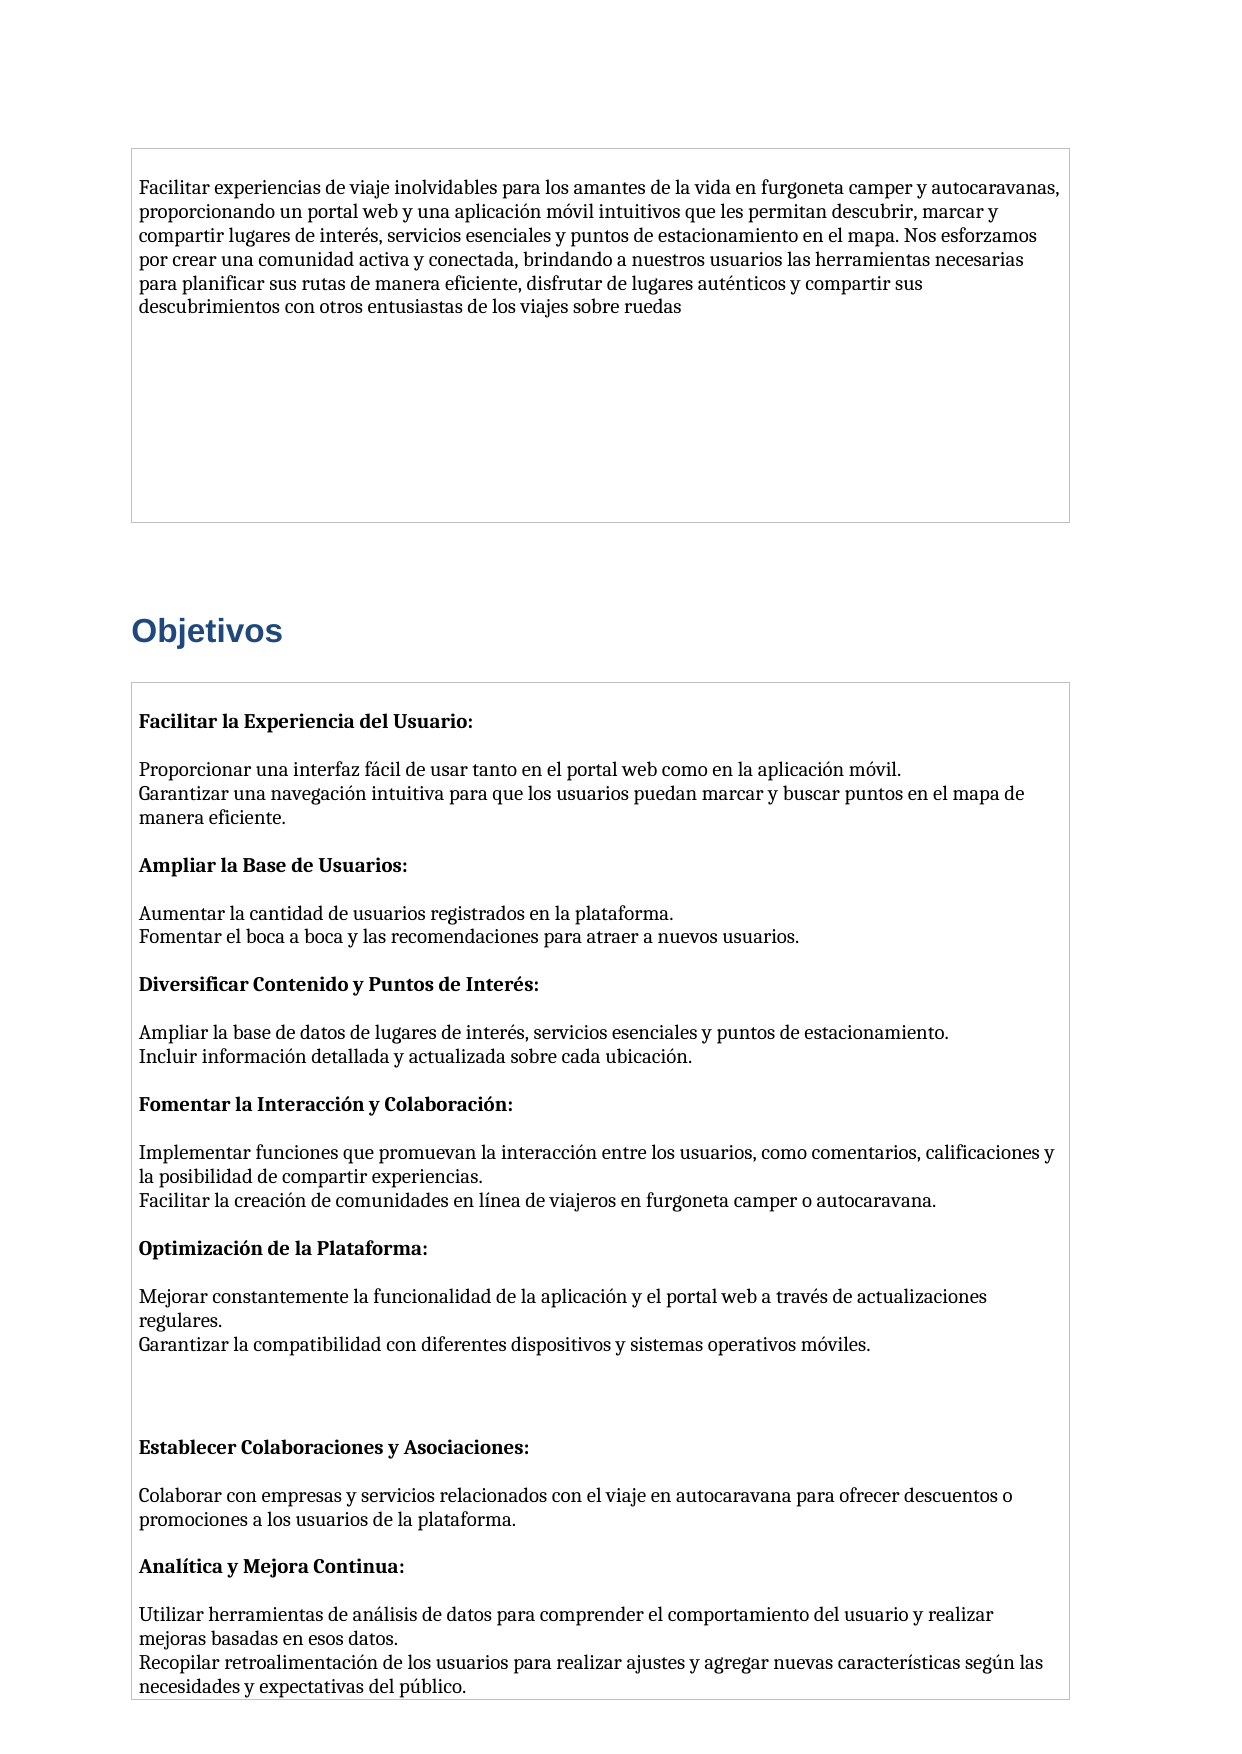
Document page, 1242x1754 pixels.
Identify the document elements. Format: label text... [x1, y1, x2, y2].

table_header Facilitar la Experiencia del Usuario: Proporcionar una interfaz fácil de usar tanto en el portal web como en la aplicación móvil. Garantizar una navegación intuitiva para que los usuarios puedan marcar y buscar puntos en el mapa de manera eficiente. Ampliar la Base de Usuarios: Aumentar la cantidad de usuarios registrados en la plataforma. Fomentar el boca a boca y las recomendaciones para atraer a nuevos usuarios. Diversificar Contenido y Puntos de Interés: Ampliar la base de datos de lugares de interés, servicios esenciales y puntos de estacionamiento. Incluir información detallada y actualizada sobre cada ubicación. Fomentar la Interacción y Colaboración: Implementar funciones que promuevan la interacción entre los usuarios, como comentarios, calificaciones y la posibilidad de compartir experiencias. Facilitar la creación de comunidades en línea de viajeros en furgoneta camper o autocaravana. Optimización de la Plataforma: Mejorar constantemente la funcionalidad de la aplicación y el portal web a través de actualizaciones regulares. Garantizar la compatibilidad con diferentes dispositivos y sistemas operativos móviles. Establecer Colaboraciones y Asociaciones: Colaborar con empresas y servicios relacionados con el viaje en autocaravana para ofrecer descuentos o promociones a los usuarios de la plataforma. Analítica y Mejora Continua: Utilizar herramientas de análisis de datos para comprender el comportamiento del usuario y realizar mejoras basadas en esos datos. Recopilar retroalimentación de los usuarios para realizar ajustes y agregar nuevas características según las necesidades y expectativas del público. [132, 683, 1069, 1699]
subtitle Objetivos [131, 611, 1175, 649]
table_header Facilitar experiencias de viaje inolvidables para los amantes de la vida en furgoneta camper y autocaravanas, proporcionando un portal web y una aplicación móvil intuitivos que les permitan descubrir, marcar y compartir lugares de interés, servicios esenciales y puntos de estacionamiento en el mapa. Nos esforzamos por crear una comunidad activa y conectada, brindando a nuestros usuarios las herramientas necesarias para planificar sus rutas de manera eficiente, disfrutar de lugares auténticos y compartir sus descubrimientos con otros entusiastas de los viajes sobre ruedas [132, 149, 1069, 522]
